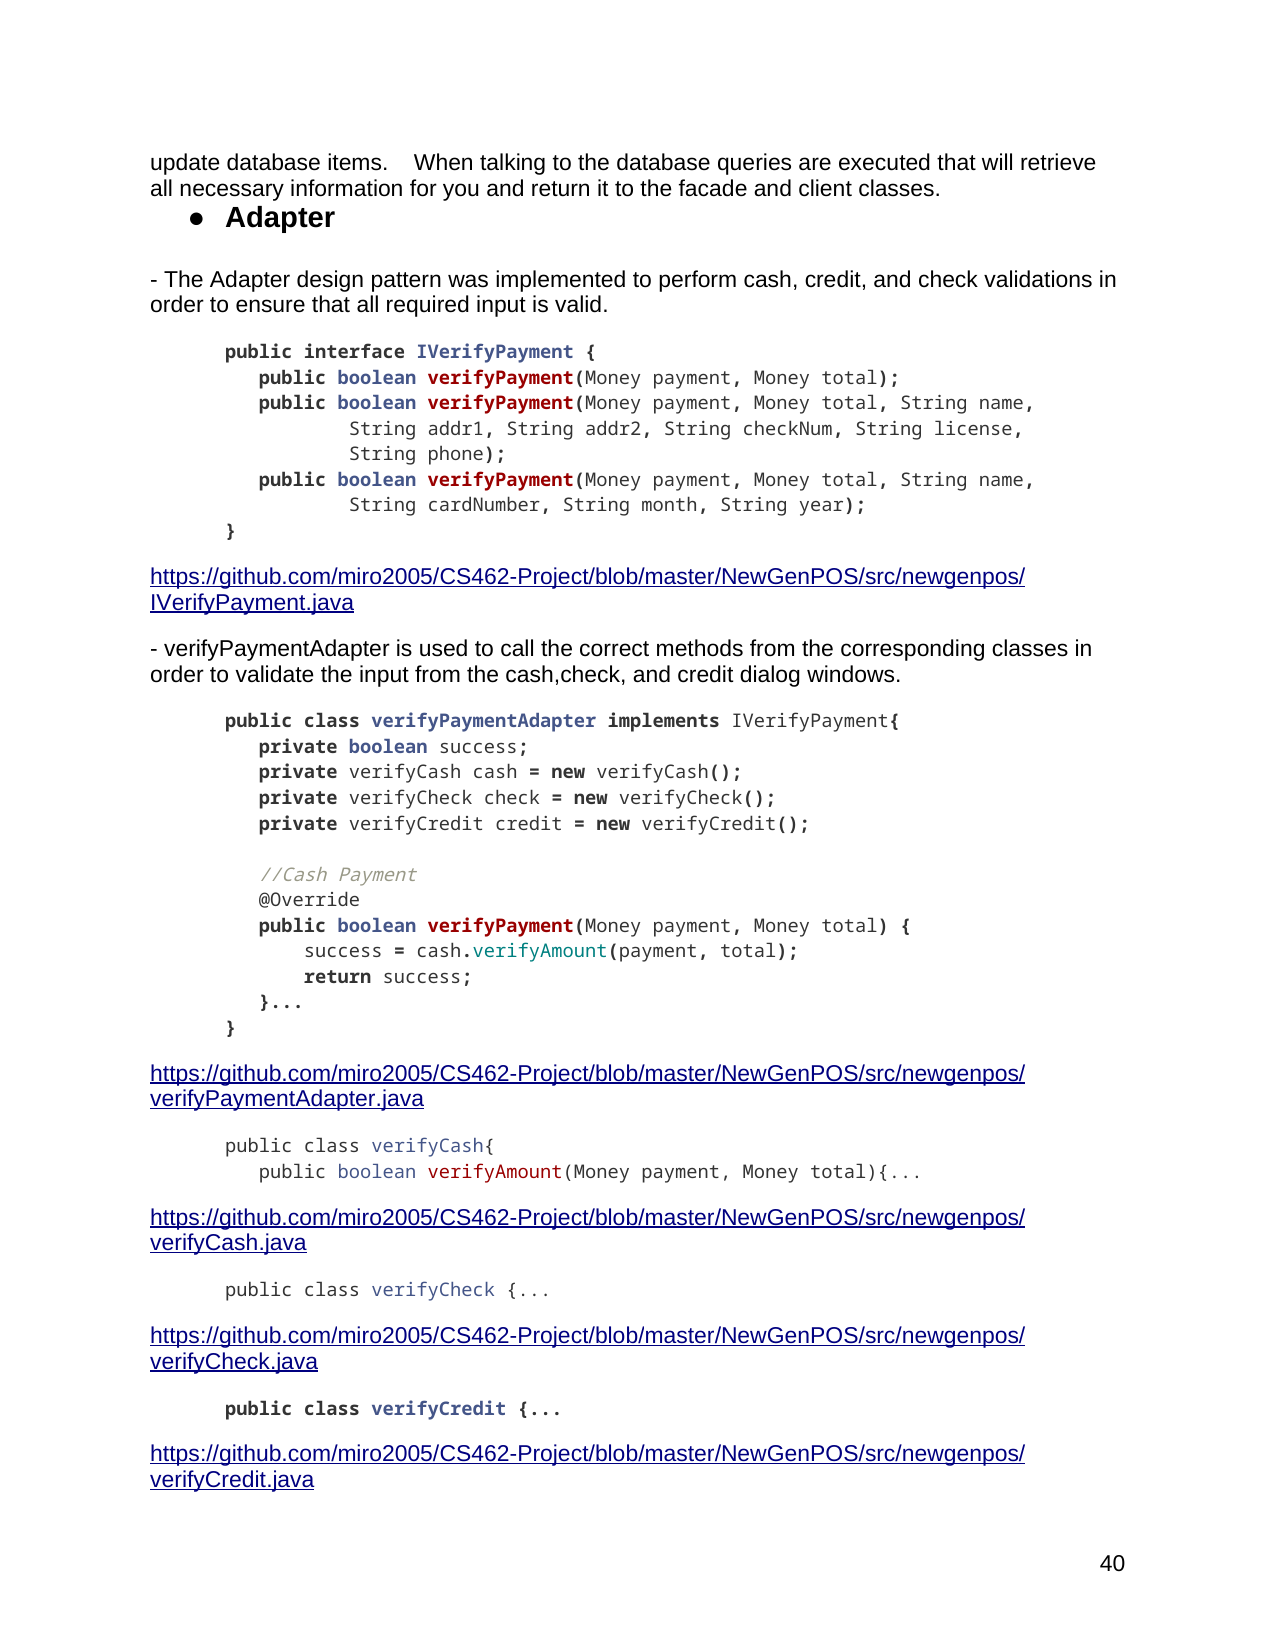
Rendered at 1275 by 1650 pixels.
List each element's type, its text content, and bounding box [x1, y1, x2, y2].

text - The Adapter design pattern was implemented to perform cash, credit, and check validations in order to ensure that all required input is valid. [150, 266, 1125, 318]
text public boolean verifyPayment(Money payment, Money total, String name, [225, 389, 1125, 415]
text - verifyPaymentAdapter is used to call the correct methods from the corresponding classes in order to validate the input from the cash,check, and credit dialog windows. [150, 636, 1125, 687]
text public class verifyCash{ [225, 1132, 1125, 1158]
text }... [225, 988, 1125, 1014]
text public boolean verifyAmount(Money payment, Money total){... [225, 1158, 1125, 1183]
text private verifyCash cash = new verifyCash(); [225, 759, 1125, 784]
text private boolean success; [225, 733, 1125, 759]
text https://github.com/miro2005/CS462-Project/blob/master/NewGenPOS/src/newgenpos/verifyCash.java [150, 1204, 1125, 1256]
text public boolean verifyPayment(Money payment, Money total, String name, [225, 466, 1125, 492]
subtitle Adapter [187, 201, 1125, 234]
text String phone); [225, 441, 1125, 466]
text update database items. When talking to the database queries are executed that will retrieve all necessary information for you and return it to the facade and client classes. [150, 150, 1125, 201]
text String addr1, String addr2, String checkNum, String license, [225, 415, 1125, 441]
text public class verifyCheck {... [225, 1276, 1125, 1302]
text String cardNumber, String month, String year); [225, 492, 1125, 517]
text success = cash.verifyAmount(payment, total); [225, 937, 1125, 963]
text https://github.com/miro2005/CS462-Project/blob/master/NewGenPOS/src/newgenpos/verifyCredit.java [150, 1441, 1125, 1492]
text private verifyCredit credit = new verifyCredit(); [225, 810, 1125, 835]
text //Cash Payment [225, 861, 1125, 886]
text https://github.com/miro2005/CS462-Project/blob/master/NewGenPOS/src/newgenpos/verifyPaymentAdapter.java [150, 1060, 1125, 1112]
text https://github.com/miro2005/CS462-Project/blob/master/NewGenPOS/src/newgenpos/IVerifyPayment.java [150, 563, 1125, 615]
text public boolean verifyPayment(Money payment, Money total) { [225, 912, 1125, 937]
text private verifyCheck check = new verifyCheck(); [225, 784, 1125, 810]
text https://github.com/miro2005/CS462-Project/blob/master/NewGenPOS/src/newgenpos/verifyCheck.java [150, 1323, 1125, 1374]
text return success; [225, 963, 1125, 988]
text } [225, 517, 1125, 543]
text public boolean verifyPayment(Money payment, Money total); [225, 364, 1125, 389]
text public class verifyCredit {... [225, 1395, 1125, 1420]
text public interface IVerifyPayment { [225, 338, 1125, 364]
text } [225, 1014, 1125, 1039]
text @Override [225, 886, 1125, 912]
text public class verifyPaymentAdapter implements IVerifyPayment{ [225, 708, 1125, 733]
